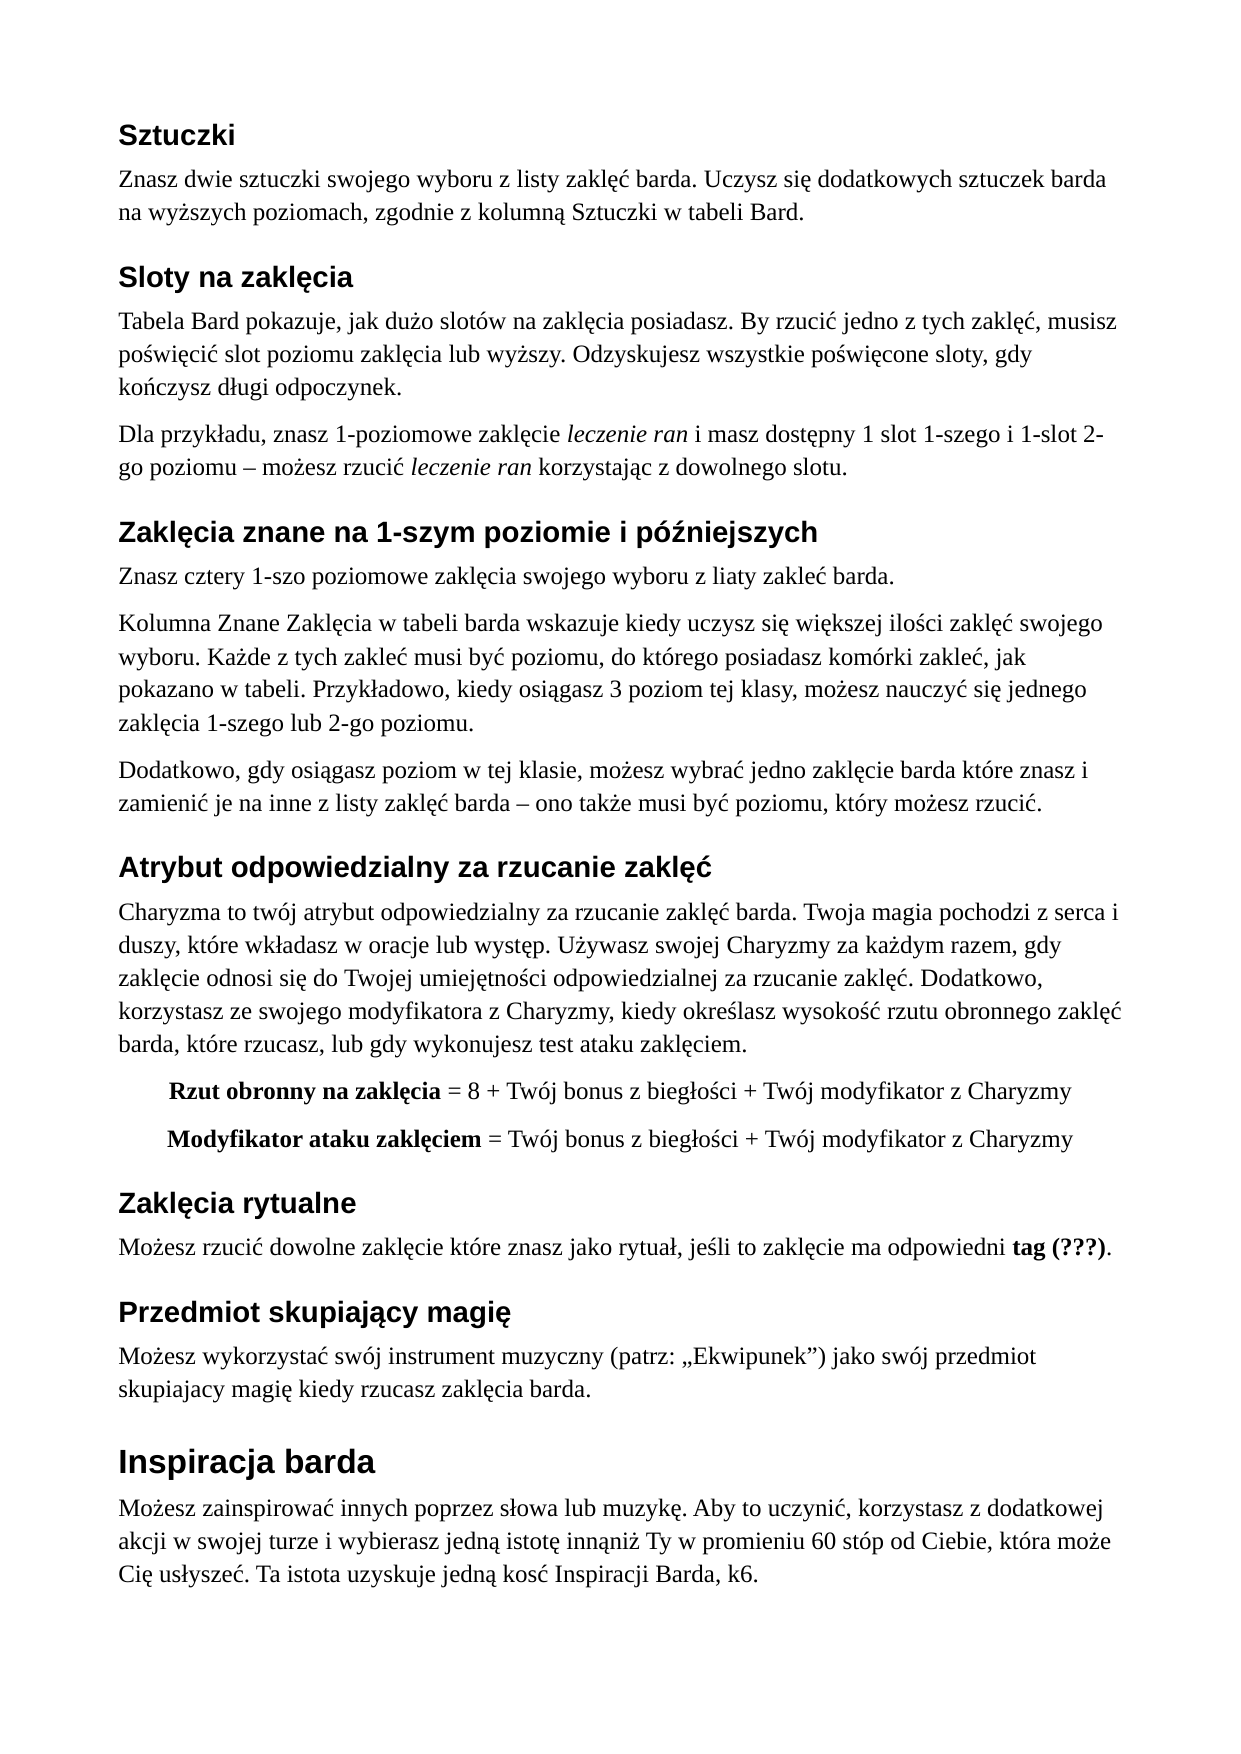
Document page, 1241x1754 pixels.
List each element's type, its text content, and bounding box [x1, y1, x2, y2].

text Znasz cztery 1-szo poziomowe zaklęcia swojego wyboru z liaty zakleć barda. [118, 561, 1122, 590]
text Charyzma to twój atrybut odpowiedzialny za rzucanie zaklęć barda. Twoja magia pochodzi z serca i duszy, które wkładasz w oracje lub występ. Używasz swojej Charyzmy za każdym razem, gdy zaklęcie odnosi się do Twojej umiejętności odpowiedzialnej za rzucanie zaklęć. Dodatkowo, korzystasz ze swojego modyfikatora z Charyzmy, kiedy określasz wysokość rzutu obronnego zaklęć barda, które rzucasz, lub gdy wykonujesz test ataku zaklęciem. [118, 897, 1122, 1057]
subtitle Zaklęcia rytualne [118, 1186, 1122, 1220]
text Możesz zainspirować innych poprzez słowa lub muzykę. Aby to uczynić, korzystasz z dodatkowej akcji w swojej turze i wybierasz jedną istotę innąniż Ty w promieniu 60 stóp od Ciebie, która może Cię usłyszeć. Ta istota uzyskuje jedną kosć Inspiracji Barda, k6. [118, 1493, 1122, 1588]
subtitle Atrybut odpowiedzialny za rzucanie zaklęć [118, 850, 1122, 884]
text Dla przykładu, znasz 1-poziomowe zaklęcie leczenie ran i masz dostępny 1 slot 1-szego i 1-slot 2-go poziomu – możesz rzucić leczenie ran korzystając z dowolnego slotu. [118, 419, 1122, 481]
text Dodatkowo, gdy osiągasz poziom w tej klasie, możesz wybrać jedno zaklęcie barda które znasz i zamienić je na inne z listy zaklęć barda – ono także musi być poziomu, który możesz rzucić. [118, 755, 1122, 817]
text Możesz wykorzystać swój instrument muzyczny (patrz: „Ekwipunek”) jako swój przedmiot skupiajacy magię kiedy rzucasz zaklęcia barda. [118, 1341, 1122, 1403]
text Modyfikator ataku zaklęciem = Twój bonus z biegłości + Twój modyfikator z Charyzmy [118, 1124, 1122, 1153]
subtitle Sloty na zaklęcia [118, 259, 1122, 293]
subtitle Przedmiot skupiający magię [118, 1294, 1122, 1328]
subtitle Zaklęcia znane na 1-szym poziomie i późniejszych [118, 515, 1122, 548]
text Rzut obronny na zaklęcia = 8 + Twój bonus z biegłości + Twój modyfikator z Charyzmy [118, 1076, 1122, 1105]
subtitle Sztuczki [118, 118, 1122, 152]
text Możesz rzucić dowolne zaklęcie które znasz jako rytuał, jeśli to zaklęcie ma odpowiedni tag (???). [118, 1232, 1122, 1261]
text Kolumna Znane Zaklęcia w tabeli barda wskazuje kiedy uczysz się większej ilości zaklęć swojego wyboru. Każde z tych zakleć musi być poziomu, do którego posiadasz komórki zakleć, jak pokazano w tabeli. Przykładowo, kiedy osiągasz 3 poziom tej klasy, możesz nauczyć się jednego zaklęcia 1-szego lub 2-go poziomu. [118, 608, 1122, 736]
subtitle Inspiracja barda [118, 1442, 1122, 1481]
text Znasz dwie sztuczki swojego wyboru z listy zaklęć barda. Uczysz się dodatkowych sztuczek barda na wyższych poziomach, zgodnie z kolumną Sztuczki w tabeli Bard. [118, 164, 1122, 226]
text Tabela Bard pokazuje, jak dużo slotów na zaklęcia posiadasz. By rzucić jedno z tych zaklęć, musisz poświęcić slot poziomu zaklęcia lub wyższy. Odzyskujesz wszystkie poświęcone sloty, gdy kończysz długi odpoczynek. [118, 306, 1122, 401]
